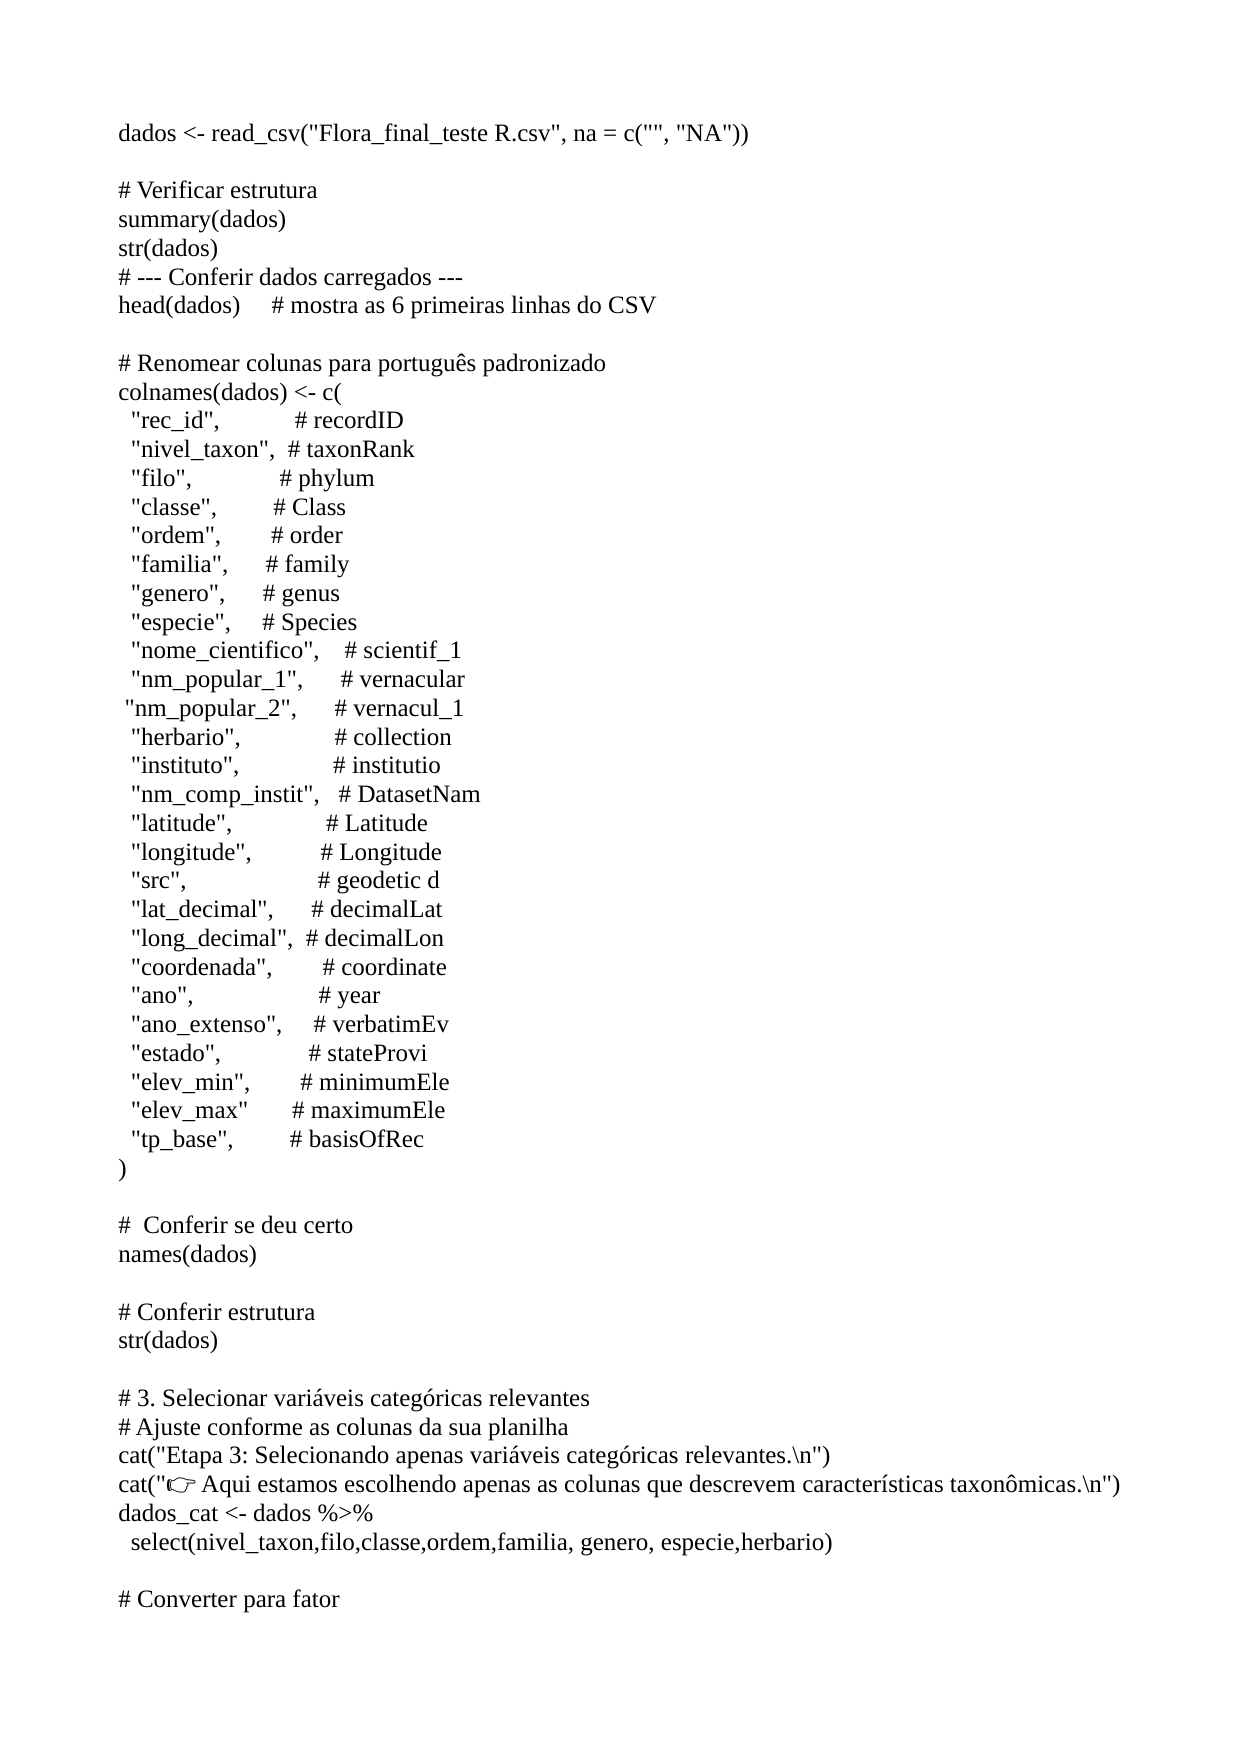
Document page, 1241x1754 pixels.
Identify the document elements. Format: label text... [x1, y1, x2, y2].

text "especie", # Species [118, 607, 1122, 636]
text "nm_comp_instit", # DatasetNam [118, 779, 1122, 808]
text # --- Conferir dados carregados --- [118, 262, 1122, 291]
text "coordenada", # coordinate [118, 952, 1122, 981]
text "filo", # phylum [118, 463, 1122, 492]
text colnames(dados) <- c( [118, 377, 1122, 406]
text "familia", # family [118, 549, 1122, 578]
text "nm_popular_1", # vernacular [118, 664, 1122, 693]
text "elev_min", # minimumEle [118, 1067, 1122, 1096]
text str(dados) [118, 233, 1122, 262]
text # Renomear colunas para português padronizado [118, 348, 1122, 377]
text "ordem", # order [118, 521, 1122, 549]
text # Conferir se deu certo [118, 1211, 1122, 1239]
text ) [118, 1153, 1122, 1182]
text "genero", # genus [118, 578, 1122, 607]
text "nm_popular_2", # vernacul_1 [118, 693, 1122, 722]
text "rec_id", # recordID [118, 406, 1122, 434]
text select(nivel_taxon,filo,classe,ordem,familia, genero, especie,herbario) [118, 1527, 1122, 1556]
text summary(dados) [118, 204, 1122, 233]
text cat("👉 Aqui estamos escolhendo apenas as colunas que descrevem características taxonômicas.\n") [118, 1469, 1122, 1498]
text dados <- read_csv("Flora_final_teste R.csv", na = c("", "NA")) [118, 118, 1122, 147]
text "herbario", # collection [118, 722, 1122, 751]
text "lat_decimal", # decimalLat [118, 894, 1122, 923]
text # Converter para fator [118, 1584, 1122, 1613]
text # Ajuste conforme as colunas da sua planilha [118, 1412, 1122, 1441]
text # Conferir estrutura [118, 1297, 1122, 1326]
text "src", # geodetic d [118, 866, 1122, 894]
text "nome_cientifico", # scientif_1 [118, 636, 1122, 664]
text dados_cat <- dados %>% [118, 1498, 1122, 1527]
text names(dados) [118, 1239, 1122, 1268]
text "nivel_taxon", # taxonRank [118, 434, 1122, 463]
text "tp_base", # basisOfRec [118, 1124, 1122, 1153]
text "latitude", # Latitude [118, 808, 1122, 837]
text "ano_extenso", # verbatimEv [118, 1009, 1122, 1038]
text "instituto", # institutio [118, 751, 1122, 779]
text "longitude", # Longitude [118, 837, 1122, 866]
text "elev_max" # maximumEle [118, 1096, 1122, 1124]
text cat("Etapa 3: Selecionando apenas variáveis categóricas relevantes.\n") [118, 1441, 1122, 1469]
text "estado", # stateProvi [118, 1038, 1122, 1067]
text str(dados) [118, 1326, 1122, 1354]
text "classe", # Class [118, 492, 1122, 521]
text "long_decimal", # decimalLon [118, 923, 1122, 952]
text # Verificar estrutura [118, 176, 1122, 204]
text head(dados) # mostra as 6 primeiras linhas do CSV [118, 291, 1122, 319]
text "ano", # year [118, 981, 1122, 1009]
text # 3. Selecionar variáveis categóricas relevantes [118, 1383, 1122, 1412]
